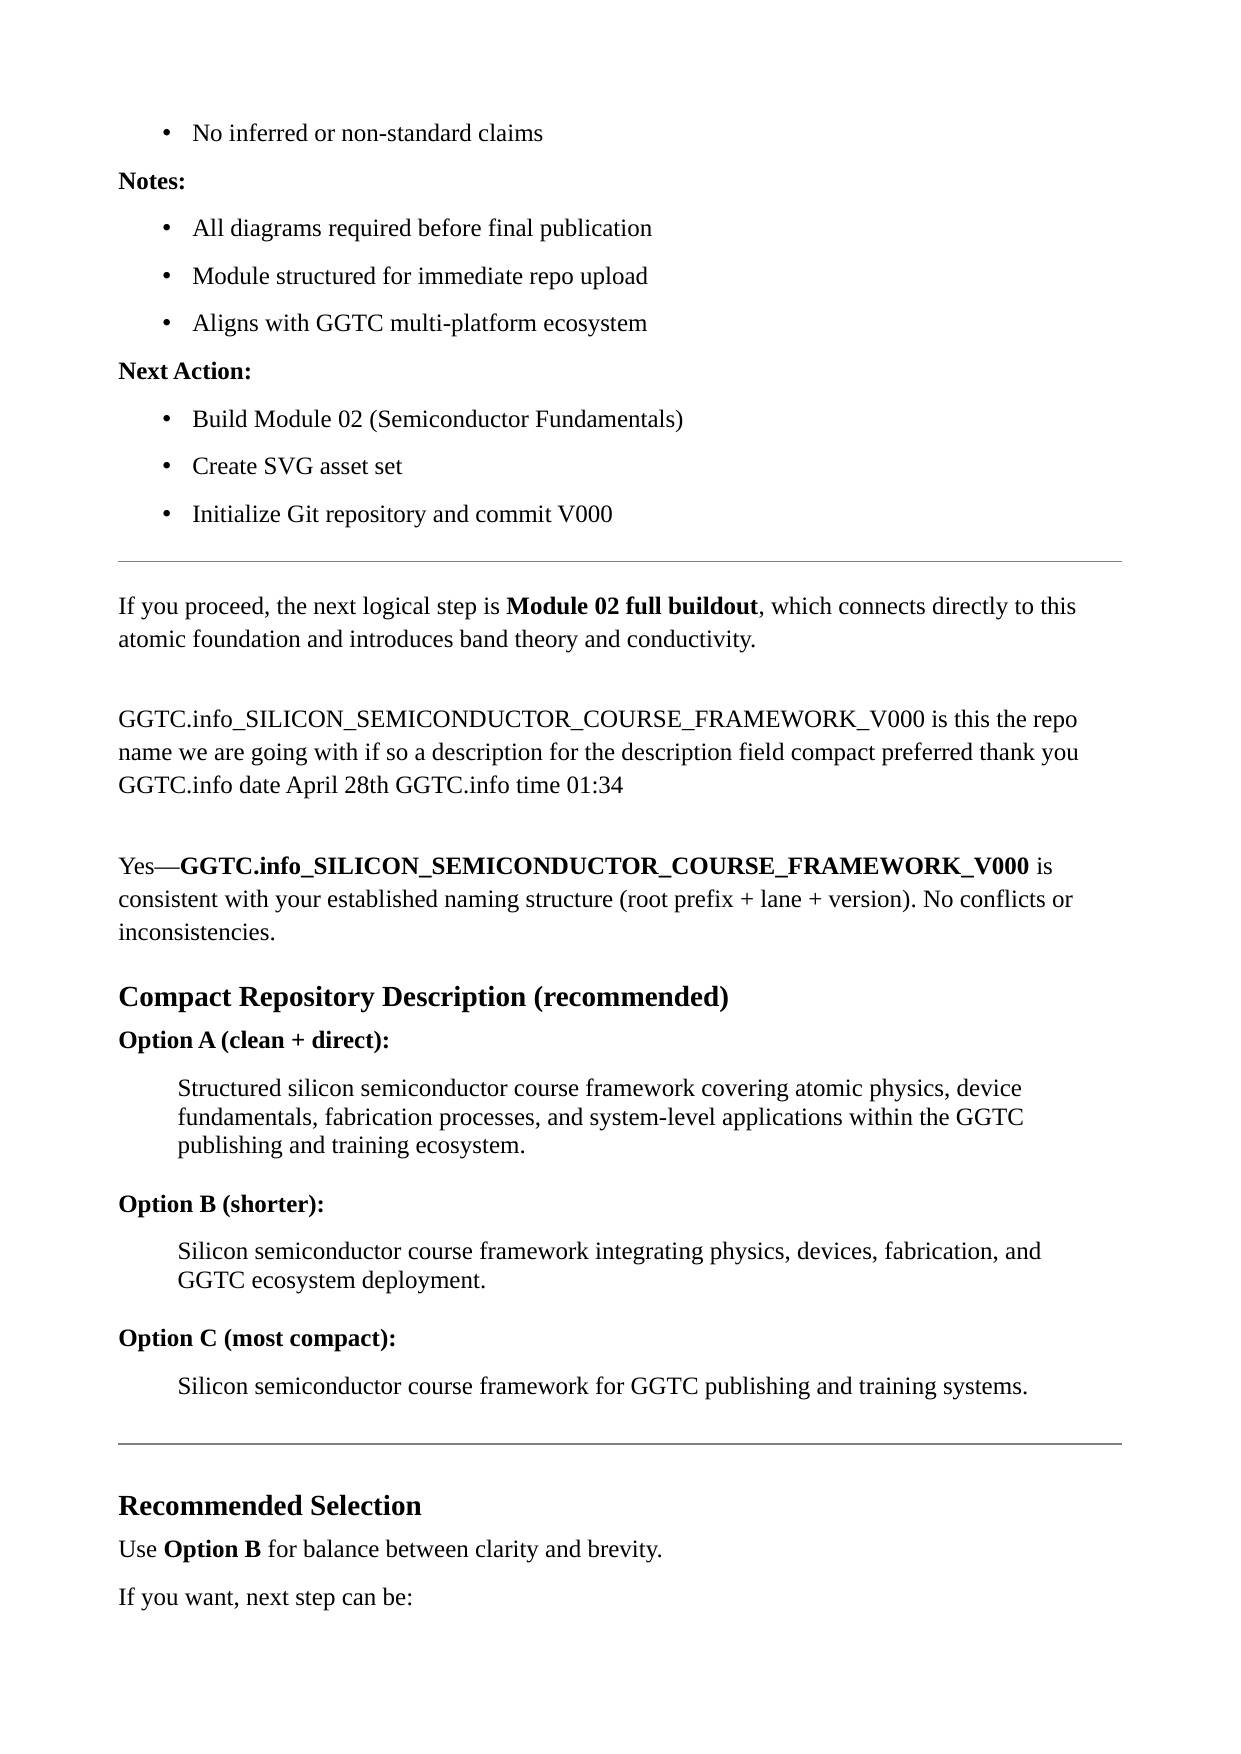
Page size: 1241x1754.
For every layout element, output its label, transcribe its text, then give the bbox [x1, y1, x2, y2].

text Option A (clean + direct): [118, 1025, 1122, 1054]
list Create SVG asset set [162, 451, 1122, 480]
text If you want, next step can be: [118, 1582, 1122, 1610]
text Yes—GGTC.info_SILICON_SEMICONDUCTOR_COURSE_FRAMEWORK_V000 is consistent with your established naming structure (root prefix + lane + version). No conflicts or inconsistencies. [118, 851, 1122, 946]
subtitle Compact Repository Description (recommended) [118, 979, 1122, 1013]
list Build Module 02 (Semiconductor Fundamentals) [162, 404, 1122, 432]
text Notes: [118, 166, 1122, 194]
list All diagrams required before final publication [162, 213, 1122, 242]
text Use Option B for balance between clarity and brevity. [118, 1534, 1122, 1563]
text GGTC.info_SILICON_SEMICONDUCTOR_COURSE_FRAMEWORK_V000 is this the repo name we are going with if so a description for the description field compact preferred thank you GGTC.info date April 28th GGTC.info time 01:34 [118, 704, 1122, 799]
text Silicon semiconductor course framework integrating physics, devices, fabrication, and GGTC ecosystem deployment. [177, 1236, 1063, 1294]
list Module structured for immediate repo upload [162, 261, 1122, 290]
text Silicon semiconductor course framework for GGTC publishing and training systems. [177, 1371, 1063, 1400]
list Initialize Git repository and commit V000 [162, 499, 1122, 528]
text Next Action: [118, 356, 1122, 385]
subtitle Recommended Selection [118, 1488, 1122, 1522]
list No inferred or non-standard claims [162, 118, 1122, 147]
list Aligns with GGTC multi-platform ecosystem [162, 308, 1122, 337]
text Option B (shorter): [118, 1189, 1122, 1217]
text Structured silicon semiconductor course framework covering atomic physics, device fundamentals, fabrication processes, and system-level applications within the GGTC publishing and training ecosystem. [177, 1073, 1063, 1159]
text If you proceed, the next logical step is Module 02 full buildout, which connects directly to this atomic foundation and introduces band theory and conductivity. [118, 591, 1122, 653]
text Option C (most compact): [118, 1323, 1122, 1352]
